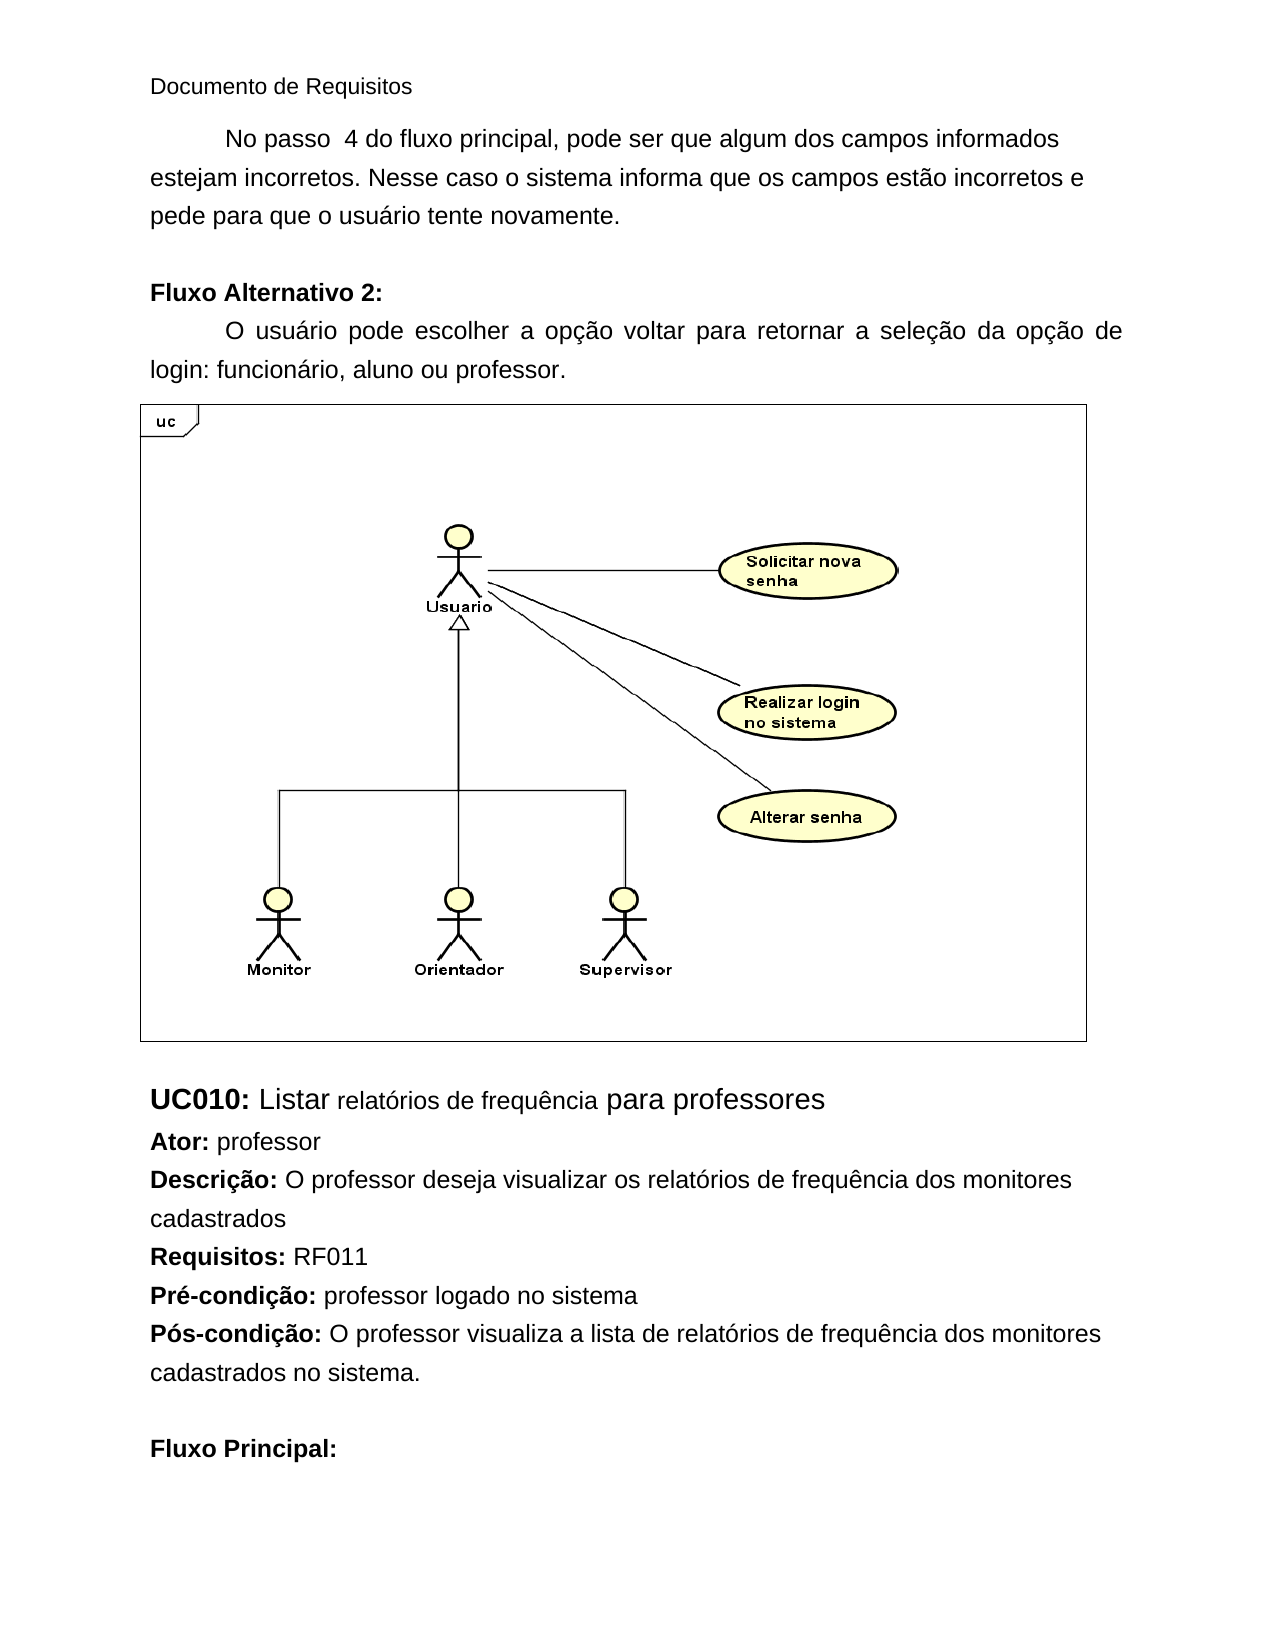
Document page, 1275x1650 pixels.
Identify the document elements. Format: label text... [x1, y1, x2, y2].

text Pré-condição: professor logado no sistema [150, 1281, 1125, 1309]
picture [126, 391, 1102, 1053]
text No passo 4 do fluxo principal, pode ser que algum dos campos informados estejam incorretos. Nesse caso o sistema informa que os campos estão incorretos e pede para que o usuário tente novamente. [150, 125, 1125, 230]
text Fluxo Principal: [150, 1435, 1125, 1463]
text UC010: Listar relatórios de frequência para professores [150, 1083, 1125, 1115]
text Pós-condição: O professor visualiza a lista de relatórios de frequência dos monitores cadastrados no sistema. [150, 1320, 1125, 1386]
text Fluxo Alternativo 2: [150, 279, 1125, 307]
text O usuário pode escolher a opção voltar para retornar a seleção da opção de login: funcionário, aluno ou professor. [150, 317, 1125, 383]
text Ator: professor [150, 1128, 1125, 1156]
text Requisitos: RF011 [150, 1243, 1125, 1271]
text Descrição: O professor deseja visualizar os relatórios de frequência dos monitores cadastrados [150, 1166, 1125, 1232]
